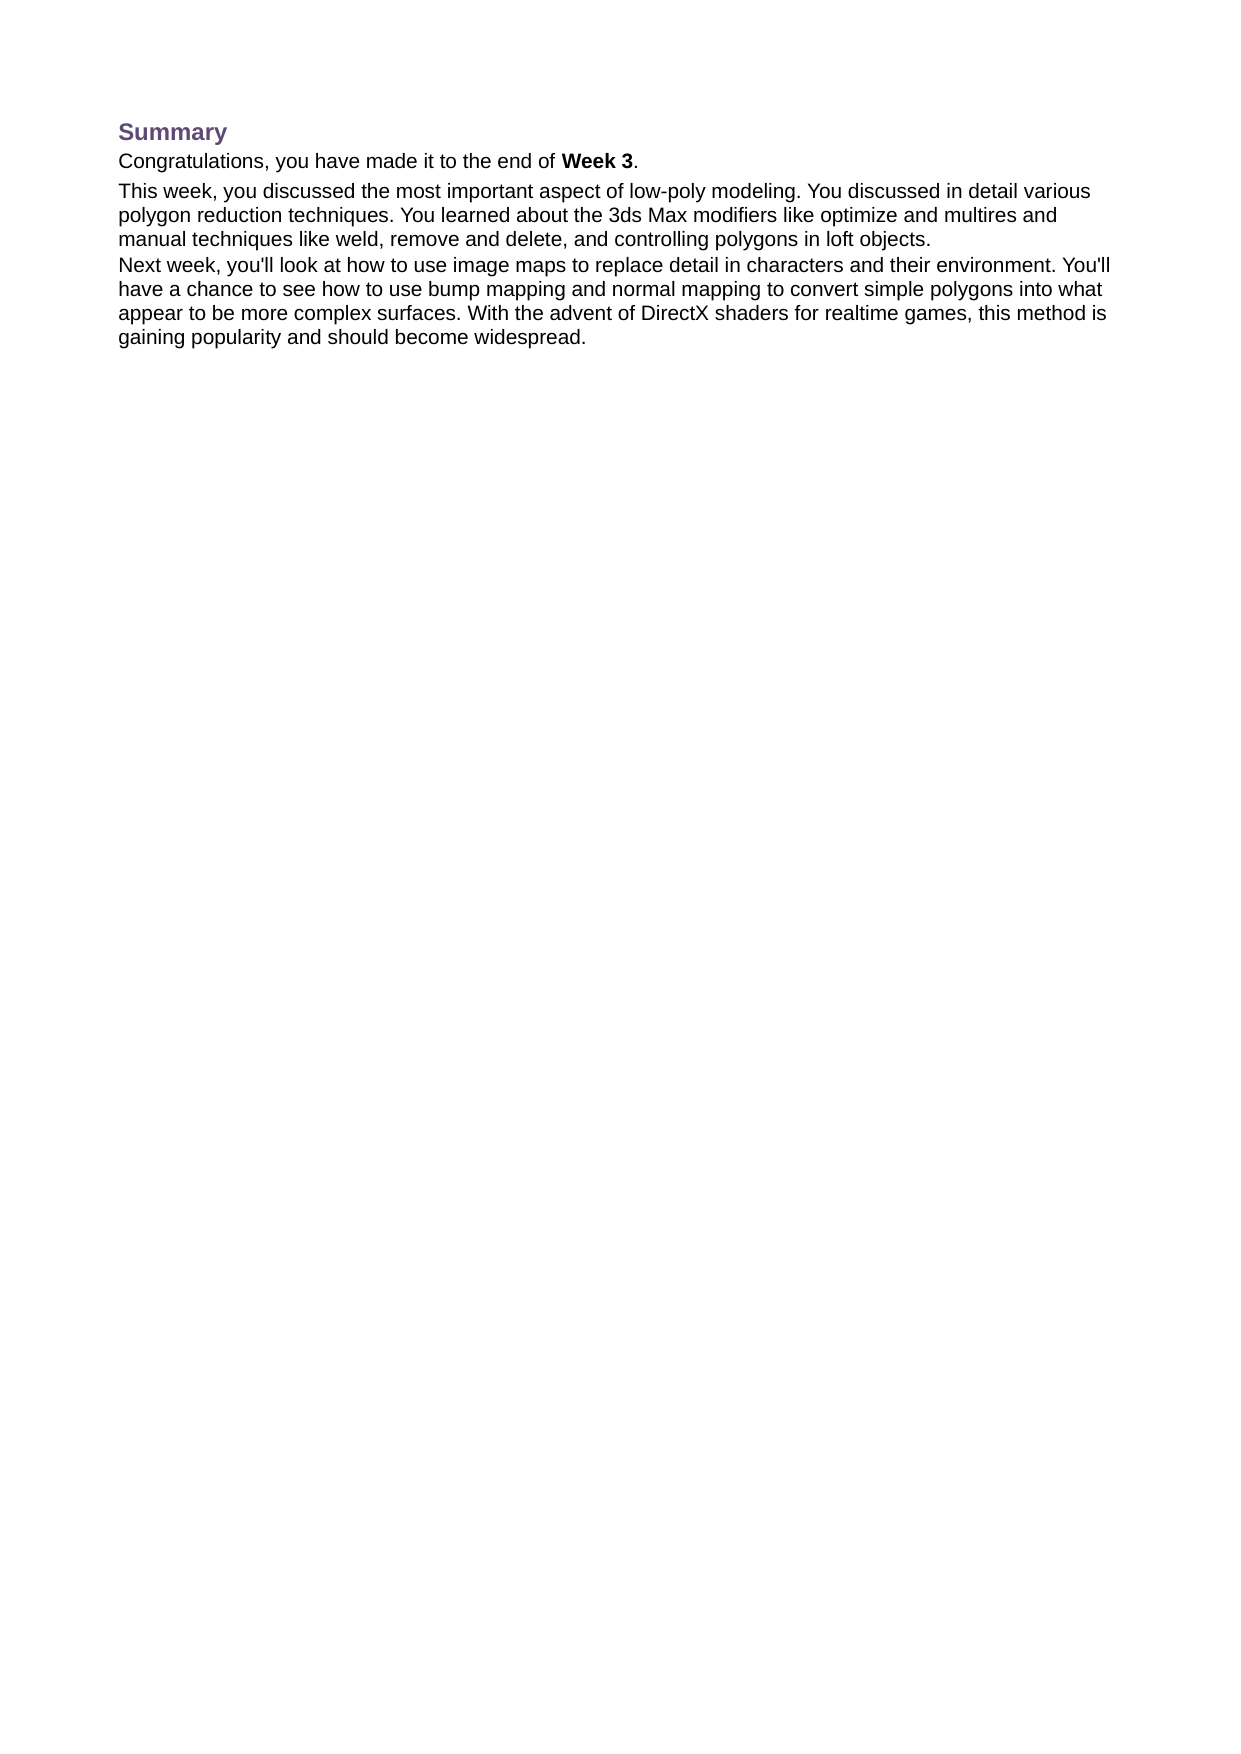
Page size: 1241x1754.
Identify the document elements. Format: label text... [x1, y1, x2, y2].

text Next week, you'll look at how to use image maps to replace detail in characters and their environment. You'll have a chance to see how to use bump mapping and normal mapping to convert simple polygons into what appear to be more complex surfaces. With the advent of DirectX shaders for realtime games, this method is gaining popularity and should become widespread. [118, 253, 1122, 349]
text Summary [118, 118, 1122, 146]
text This week, you discussed the most important aspect of low-poly modeling. You discussed in detail various polygon reduction techniques. You learned about the 3ds Max modifiers like optimize and multires and manual techniques like weld, remove and delete, and controlling polygons in loft objects. [118, 178, 1122, 250]
text Congratulations, you have made it to the end of Week 3. [118, 149, 1122, 173]
